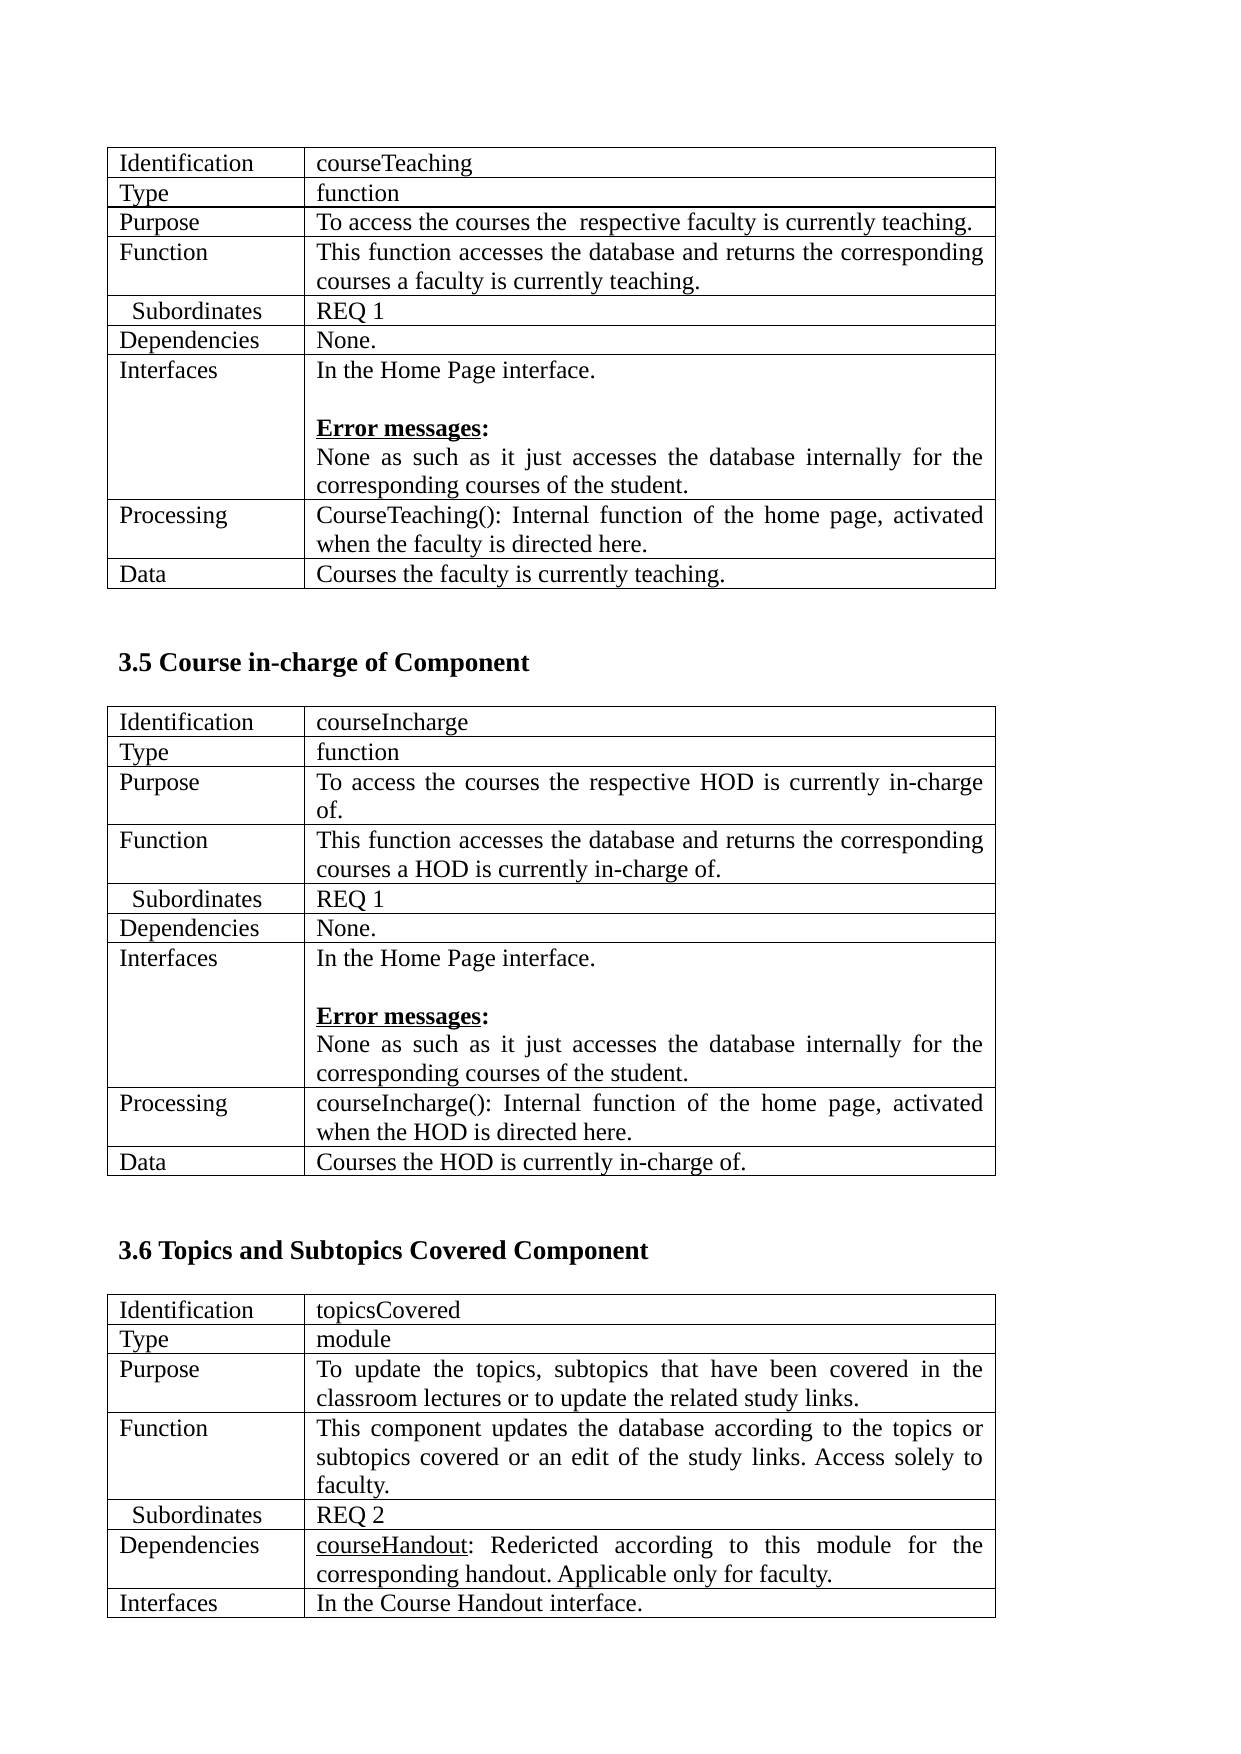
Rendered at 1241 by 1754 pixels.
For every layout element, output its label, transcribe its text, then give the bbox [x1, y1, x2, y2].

table_header courseIncharge [305, 707, 995, 736]
table_cell None. [305, 914, 995, 942]
table_cell Courses the HOD is currently in-charge of. [305, 1147, 995, 1175]
table_cell Processing [108, 1088, 304, 1146]
table_cell Data [108, 559, 304, 587]
table_header Identification [108, 148, 304, 177]
table_cell Processing [108, 500, 304, 558]
text 3.6 Topics and Subtopics Covered Component [118, 1234, 1122, 1265]
table_cell courseIncharge(): Internal function of the home page, activated when the HOD is directed here. [305, 1088, 995, 1146]
table_cell Subordinates [108, 884, 304, 912]
table_cell This function accesses the database and returns the corresponding courses a faculty is currently teaching. [305, 237, 995, 295]
table_cell Type [108, 1325, 304, 1353]
table_cell To access the courses the respective faculty is currently teaching. [305, 208, 995, 236]
table_cell CourseTeaching(): Internal function of the home page, activated when the faculty is directed here. [305, 500, 995, 558]
text 3.5 Course in-charge of Component [118, 646, 1122, 677]
table_header topicsCovered [305, 1295, 995, 1323]
table_header Identification [108, 1295, 304, 1323]
table_cell Courses the faculty is currently teaching. [305, 559, 995, 587]
table_cell Function [108, 825, 304, 883]
table_cell Dependencies [108, 1530, 304, 1587]
table_cell Interfaces [108, 943, 304, 1087]
table_cell function [305, 737, 995, 766]
table_cell Purpose [108, 208, 304, 236]
table_cell REQ 1 [305, 884, 995, 912]
table_cell Interfaces [108, 355, 304, 499]
table_cell Purpose [108, 767, 304, 824]
table_cell REQ 1 [305, 296, 995, 324]
table_cell This function accesses the database and returns the corresponding courses a HOD is currently in-charge of. [305, 825, 995, 883]
table_cell Data [108, 1147, 304, 1175]
table_cell Type [108, 178, 304, 206]
table_cell module [305, 1325, 995, 1353]
table_cell In the Home Page interface. Error messages: None as such as it just accesses the database internally for the corresponding courses of the student. [305, 943, 995, 1087]
table_cell Dependencies [108, 326, 304, 354]
table_cell Interfaces [108, 1589, 304, 1617]
table_cell Type [108, 737, 304, 766]
table_cell Dependencies [108, 914, 304, 942]
table_cell REQ 2 [305, 1500, 995, 1529]
table_cell Subordinates [108, 1500, 304, 1529]
table_cell In the Course Handout interface. [305, 1589, 995, 1617]
table_cell function [305, 178, 995, 206]
table_cell In the Home Page interface. Error messages: None as such as it just accesses the database internally for the corresponding courses of the student. [305, 355, 995, 499]
table_cell Function [108, 237, 304, 295]
table_cell To access the courses the respective HOD is currently in-charge of. [305, 767, 995, 824]
table_cell Function [108, 1413, 304, 1499]
table_header courseTeaching [305, 148, 995, 177]
table_cell Purpose [108, 1354, 304, 1412]
table_cell Subordinates [108, 296, 304, 324]
table_cell courseHandout: Redericted according to this module for the corresponding handout. Applicable only for faculty. [305, 1530, 995, 1587]
table_cell This component updates the database according to the topics or subtopics covered or an edit of the study links. Access solely to faculty. [305, 1413, 995, 1499]
table_cell None. [305, 326, 995, 354]
table_header Identification [108, 707, 304, 736]
table_cell To update the topics, subtopics that have been covered in the classroom lectures or to update the related study links. [305, 1354, 995, 1412]
